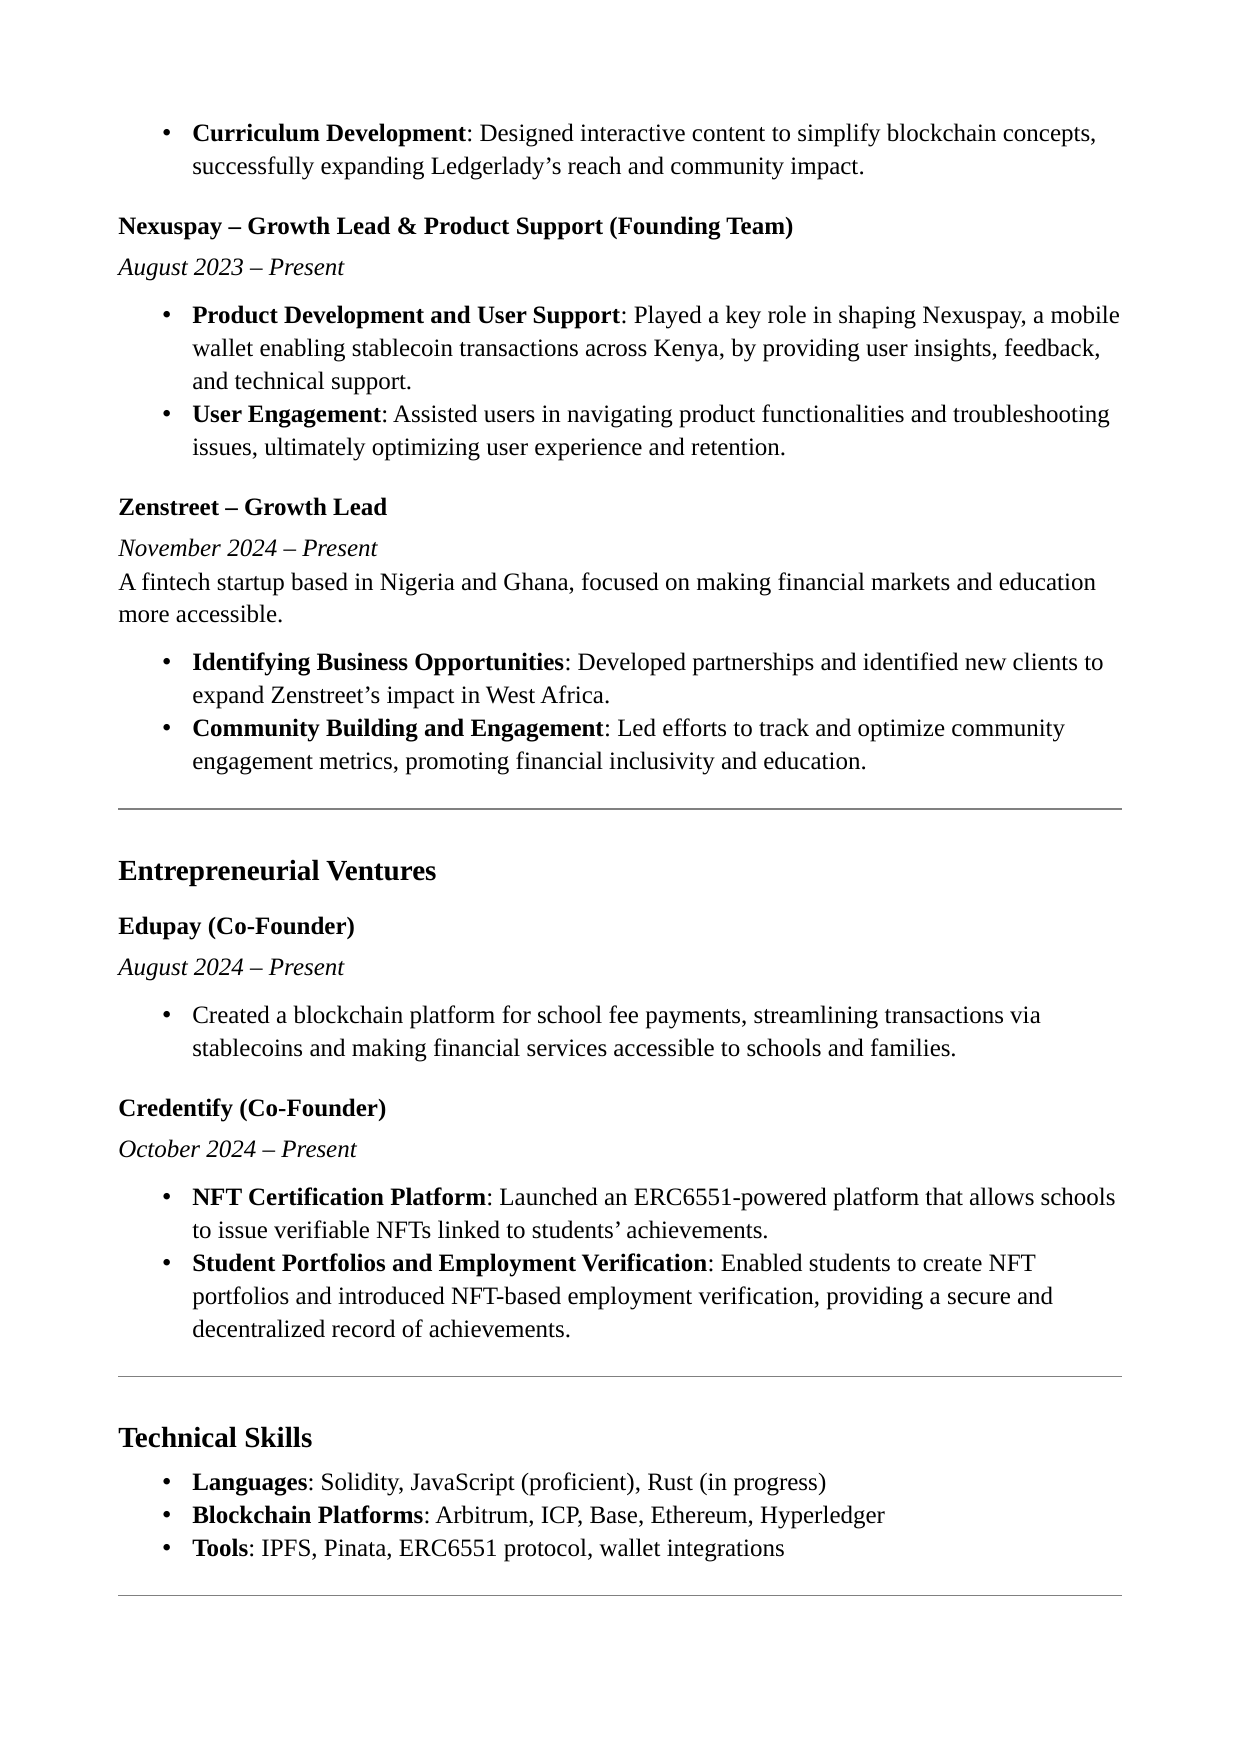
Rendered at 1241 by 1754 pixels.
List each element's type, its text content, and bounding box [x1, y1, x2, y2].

text October 2024 – Present [118, 1134, 1122, 1163]
subtitle Credentify (Co-Founder) [118, 1093, 1122, 1122]
text November 2024 – Present A fintech startup based in Nigeria and Ghana, focused on making financial markets and education more accessible. [118, 533, 1122, 628]
list Identifying Business Opportunities: Developed partnerships and identified new clients to expand Zenstreet’s impact in West Africa. [162, 647, 1122, 709]
text August 2023 – Present [118, 252, 1122, 281]
list Community Building and Engagement: Led efforts to track and optimize community engagement metrics, promoting financial inclusivity and education. [162, 713, 1122, 775]
subtitle Nexuspay – Growth Lead & Product Support (Founding Team) [118, 211, 1122, 240]
text August 2024 – Present [118, 952, 1122, 981]
list NFT Certification Platform: Launched an ERC6551-powered platform that allows schools to issue verifiable NFTs linked to students’ achievements. [162, 1182, 1122, 1244]
list Created a blockchain platform for school fee payments, streamlining transactions via stablecoins and making financial services accessible to schools and families. [162, 1000, 1122, 1062]
list Blockchain Platforms: Arbitrum, ICP, Base, Ethereum, Hyperledger [162, 1500, 1122, 1528]
subtitle Entrepreneurial Ventures [118, 853, 1122, 886]
list Product Development and User Support: Played a key role in shaping Nexuspay, a mobile wallet enabling stablecoin transactions across Kenya, by providing user insights, feedback, and technical support. [162, 300, 1122, 395]
subtitle Edupay (Co-Founder) [118, 911, 1122, 940]
list Curriculum Development: Designed interactive content to simplify blockchain concepts, successfully expanding Ledgerlady’s reach and community impact. [162, 118, 1122, 180]
subtitle Zenstreet – Growth Lead [118, 492, 1122, 521]
list Student Portfolios and Employment Verification: Enabled students to create NFT portfolios and introduced NFT-based employment verification, providing a secure and decentralized record of achievements. [162, 1248, 1122, 1343]
subtitle Technical Skills [118, 1421, 1122, 1454]
list Languages: Solidity, JavaScript (proficient), Rust (in progress) [162, 1467, 1122, 1495]
list Tools: IPFS, Pinata, ERC6551 protocol, wallet integrations [162, 1533, 1122, 1561]
list User Engagement: Assisted users in navigating product functionalities and troubleshooting issues, ultimately optimizing user experience and retention. [162, 399, 1122, 461]
